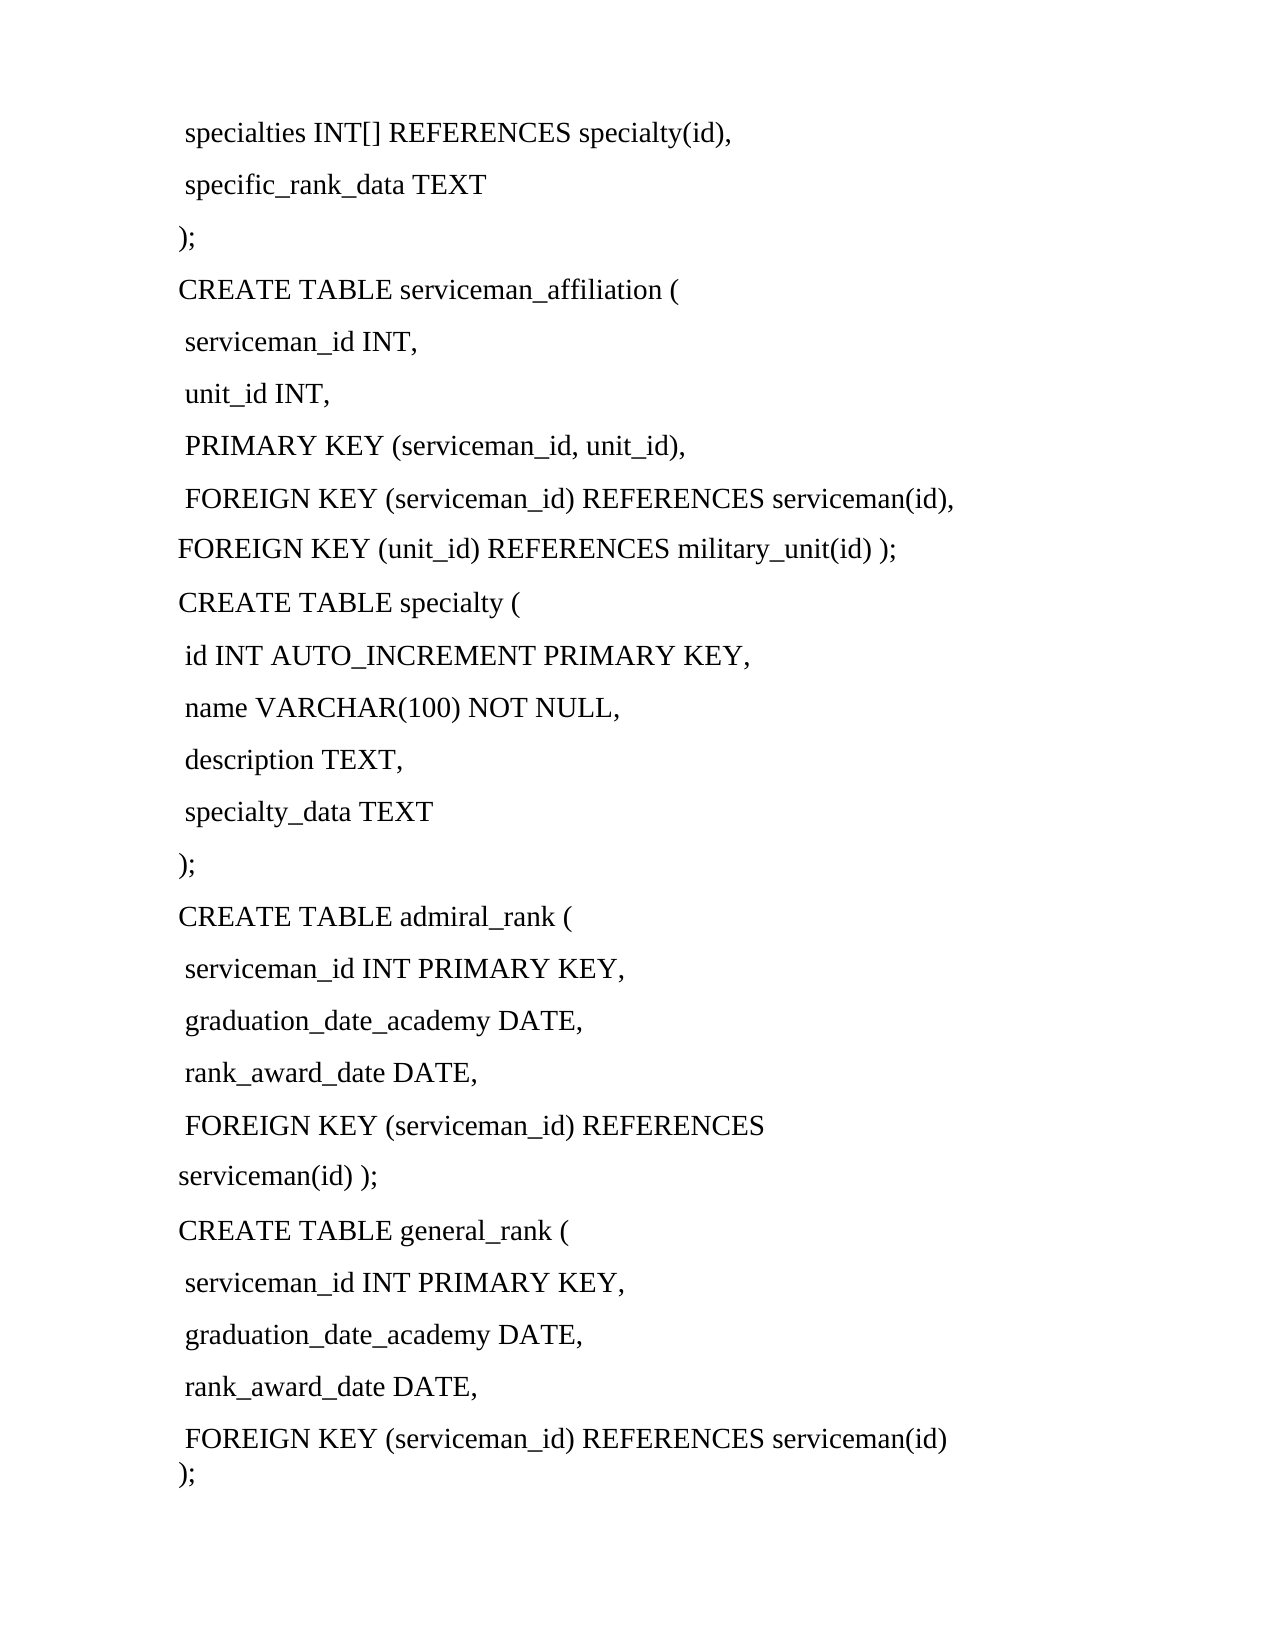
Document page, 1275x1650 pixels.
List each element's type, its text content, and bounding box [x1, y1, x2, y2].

text graduation_date_academy DATE, [177, 1317, 1194, 1351]
text id INT AUTO_INCREMENT PRIMARY KEY, [177, 638, 1194, 671]
text CREATE TABLE admiral_rank ( [178, 899, 1194, 933]
text description TEXT, [177, 742, 1194, 776]
text serviceman_id INT, [177, 324, 1194, 357]
text graduation_date_academy DATE, [177, 1003, 1194, 1037]
text serviceman_id INT PRIMARY KEY, [177, 951, 1194, 985]
text FOREIGN KEY (serviceman_id) REFERENCES serviceman(id), FOREIGN KEY (unit_id) REFERENCES military_unit(id) ); [177, 481, 977, 565]
text ); [178, 219, 1194, 253]
text serviceman_id INT PRIMARY KEY, [177, 1265, 1194, 1298]
text CREATE TABLE general_rank ( [178, 1213, 1194, 1246]
text specialties INT[] REFERENCES specialty(id), [177, 115, 1194, 148]
text FOREIGN KEY (serviceman_id) REFERENCES serviceman(id) [177, 1422, 1194, 1455]
text CREATE TABLE serviceman_affiliation ( [178, 272, 1194, 305]
text unit_id INT, [177, 376, 1194, 410]
text ); [178, 847, 1194, 880]
text name VARCHAR(100) NOT NULL, [177, 690, 1194, 724]
text rank_award_date DATE, [177, 1369, 1194, 1403]
text FOREIGN KEY (serviceman_id) REFERENCES serviceman(id) ); [177, 1108, 970, 1192]
text CREATE TABLE specialty ( [178, 586, 1194, 619]
text PRIMARY KEY (serviceman_id, unit_id), [177, 428, 1194, 462]
text specialty_data TEXT [177, 794, 1194, 828]
text ); [178, 1455, 1194, 1489]
text rank_award_date DATE, [177, 1056, 1194, 1089]
text specific_rank_data TEXT [177, 167, 1194, 201]
